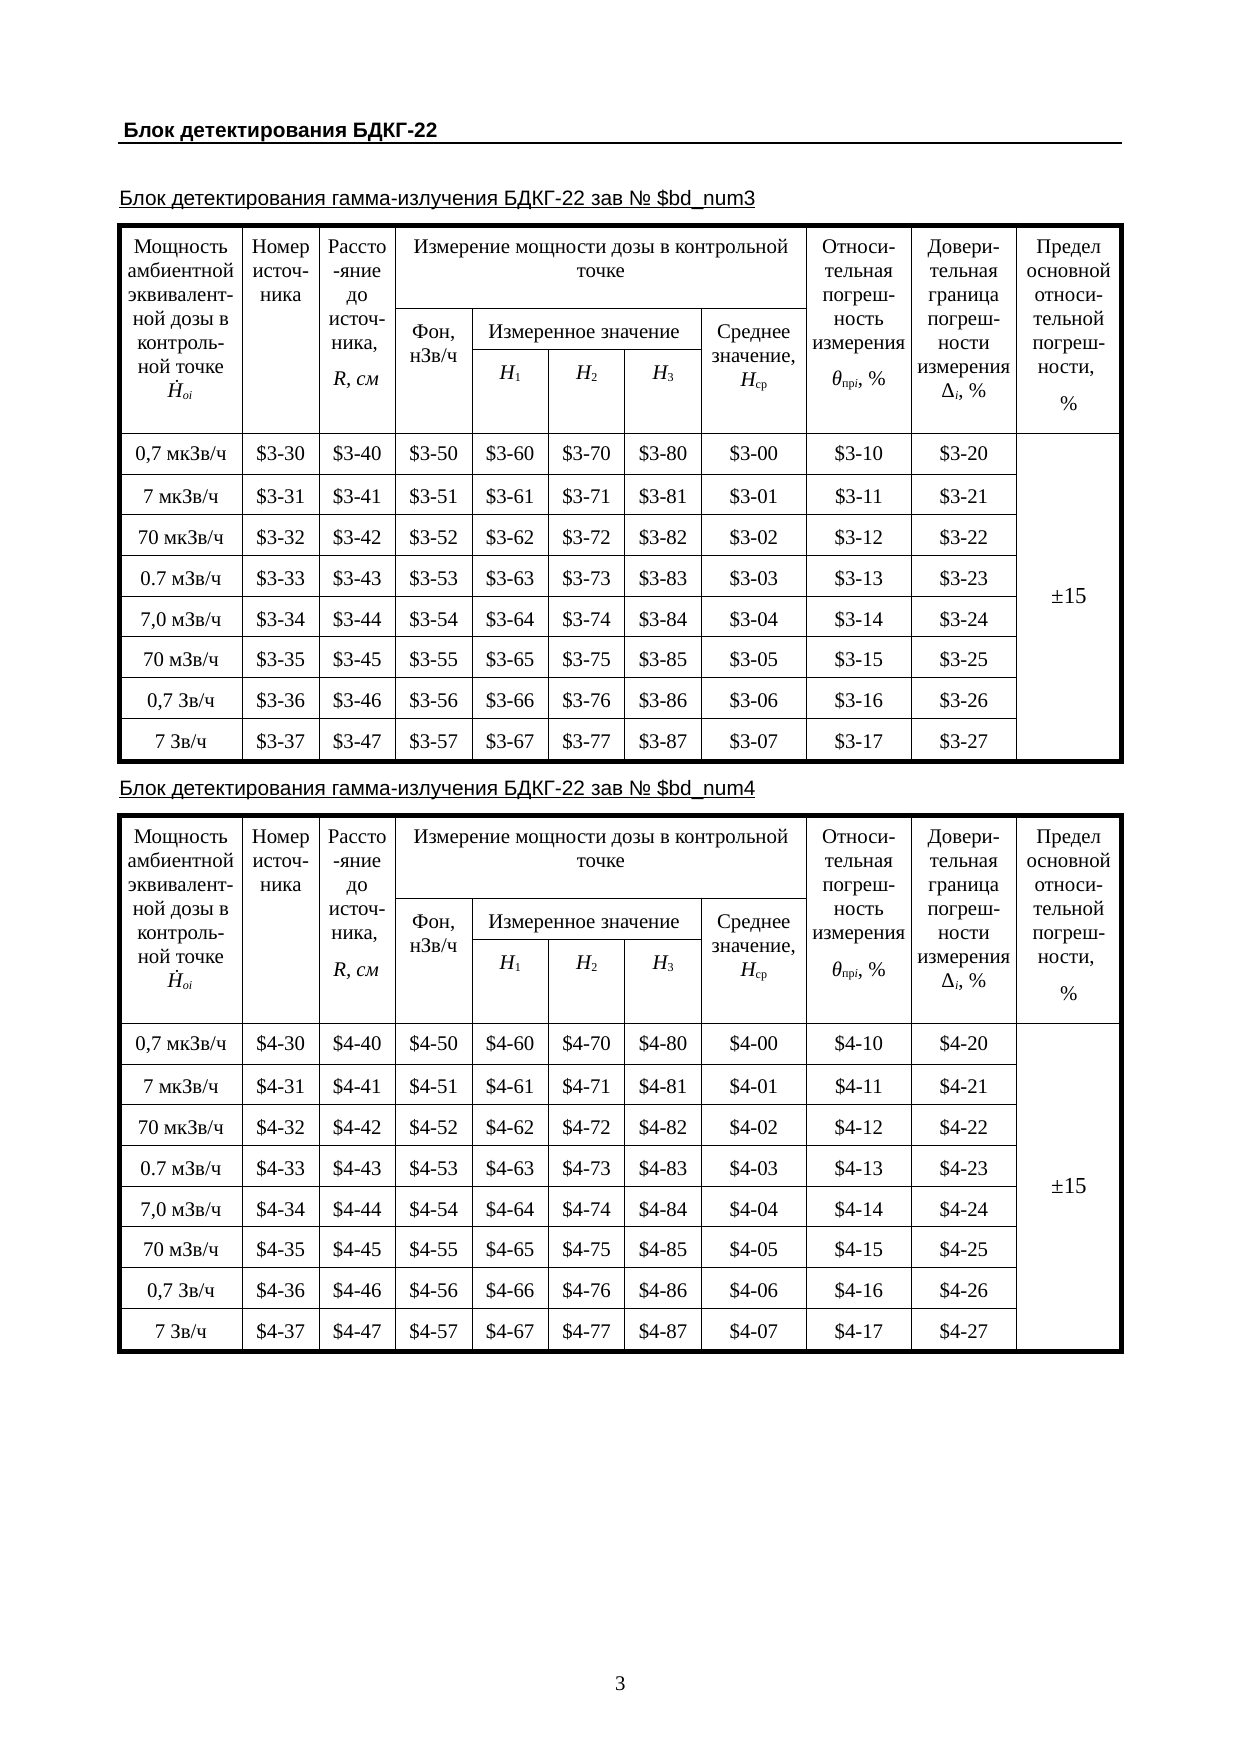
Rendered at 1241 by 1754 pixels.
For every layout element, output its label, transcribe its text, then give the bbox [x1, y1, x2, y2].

table_cell $3-45 [320, 637, 395, 677]
table_cell $4-64 [473, 1187, 548, 1226]
table_cell $4-72 [549, 1105, 624, 1145]
table_cell $3-46 [320, 678, 395, 718]
table_cell Рассто-яние до источ-ника, R, см [320, 818, 395, 1023]
table_cell $4-02 [702, 1105, 806, 1145]
table_cell $3-30 [243, 434, 319, 473]
table_cell $4-46 [320, 1268, 395, 1308]
table_cell $4-13 [807, 1146, 911, 1186]
table_cell 7 Зв/ч [122, 719, 242, 758]
table_cell $3-41 [320, 475, 395, 514]
table_cell $3-25 [912, 637, 1016, 677]
table_cell $4-76 [549, 1268, 624, 1308]
table_cell $3-22 [912, 515, 1016, 555]
table_cell $4-42 [320, 1105, 395, 1145]
table_header Блок детектирования гамма-излучения БДКГ-22 зав № $bd_num3 [119, 174, 1121, 223]
table_cell 70 мЗв/ч [122, 1227, 242, 1267]
table_cell Измеренное значение [473, 309, 701, 349]
table_cell $4-75 [549, 1227, 624, 1267]
table_cell Фон, нЗв/ч [396, 309, 472, 433]
table_cell Мощность амбиентной эквивалент-ной дозы в контроль-ной точке Ḣoi [122, 818, 242, 1023]
table_cell H2 [549, 940, 624, 1023]
table_cell $4-80 [625, 1024, 701, 1063]
table_cell $4-20 [912, 1024, 1016, 1063]
table_cell $4-00 [702, 1024, 806, 1063]
table_cell $3-20 [912, 434, 1016, 473]
table_cell Измерение мощности дозы в контрольной точке [396, 228, 806, 308]
table_cell 7 мкЗв/ч [122, 475, 242, 514]
table_cell $4-71 [549, 1065, 624, 1104]
table_cell $4-34 [243, 1187, 319, 1226]
table_cell $4-85 [625, 1227, 701, 1267]
table_cell $4-40 [320, 1024, 395, 1063]
table_cell $3-14 [807, 597, 911, 636]
table_cell $4-53 [396, 1146, 472, 1186]
table_cell $3-56 [396, 678, 472, 718]
table_cell $3-24 [912, 597, 1016, 636]
table_cell $3-66 [473, 678, 548, 718]
table_cell $3-75 [549, 637, 624, 677]
table_cell Среднее значение, Hср [702, 309, 806, 433]
table_cell $3-57 [396, 719, 472, 758]
table_cell $4-52 [396, 1105, 472, 1145]
table_cell H1 [473, 940, 548, 1023]
table_cell $3-62 [473, 515, 548, 555]
table_cell $4-21 [912, 1065, 1016, 1104]
table_cell $3-54 [396, 597, 472, 636]
table_cell $3-31 [243, 475, 319, 514]
table_header Блок детектирования гамма-излучения БДКГ-22 зав № $bd_num4 [119, 764, 1121, 813]
table_cell $4-24 [912, 1187, 1016, 1226]
table_cell 0.7 мЗв/ч [122, 556, 242, 596]
table_cell $4-14 [807, 1187, 911, 1226]
table_cell $3-47 [320, 719, 395, 758]
table_cell $3-61 [473, 475, 548, 514]
table_cell Рассто-яние до источ-ника, R, см [320, 228, 395, 433]
table_cell $4-35 [243, 1227, 319, 1267]
table_cell $4-47 [320, 1309, 395, 1349]
table_cell $4-62 [473, 1105, 548, 1145]
table_cell $3-40 [320, 434, 395, 473]
table_cell $3-82 [625, 515, 701, 555]
table_cell Предел основной относи-тельной погреш-ности, % [1017, 228, 1119, 433]
table_cell $4-04 [702, 1187, 806, 1226]
table_cell $3-35 [243, 637, 319, 677]
table_cell $3-23 [912, 556, 1016, 596]
table_cell ±15 [1017, 434, 1119, 758]
table_cell $4-61 [473, 1065, 548, 1104]
table_cell $3-21 [912, 475, 1016, 514]
table_cell $3-32 [243, 515, 319, 555]
table_cell $3-36 [243, 678, 319, 718]
table_cell $3-02 [702, 515, 806, 555]
table_cell ±15 [1017, 1024, 1119, 1349]
table_cell Измеренное значение [473, 899, 701, 939]
table_cell $3-27 [912, 719, 1016, 758]
table_cell $3-13 [807, 556, 911, 596]
table_cell $3-70 [549, 434, 624, 473]
table_cell $3-16 [807, 678, 911, 718]
table_cell $4-37 [243, 1309, 319, 1349]
table_cell $3-85 [625, 637, 701, 677]
table_cell $4-82 [625, 1105, 701, 1145]
table_cell $3-87 [625, 719, 701, 758]
table_cell $4-45 [320, 1227, 395, 1267]
table_cell 0.7 мЗв/ч [122, 1146, 242, 1186]
table_cell $4-06 [702, 1268, 806, 1308]
table_cell $3-55 [396, 637, 472, 677]
table_cell $4-81 [625, 1065, 701, 1104]
table_cell 0,7 мкЗв/ч [122, 434, 242, 473]
table_cell $4-23 [912, 1146, 1016, 1186]
table_cell $4-03 [702, 1146, 806, 1186]
table_cell 0,7 Зв/ч [122, 1268, 242, 1308]
table_cell $3-03 [702, 556, 806, 596]
table_cell $3-83 [625, 556, 701, 596]
table_cell $3-86 [625, 678, 701, 718]
table_cell $3-17 [807, 719, 911, 758]
table_cell $3-63 [473, 556, 548, 596]
table_cell $3-12 [807, 515, 911, 555]
table_cell $4-84 [625, 1187, 701, 1226]
table_cell 7 Зв/ч [122, 1309, 242, 1349]
table_cell $4-17 [807, 1309, 911, 1349]
table_cell $4-63 [473, 1146, 548, 1186]
table_cell $4-41 [320, 1065, 395, 1104]
table_cell $3-74 [549, 597, 624, 636]
table_cell $3-37 [243, 719, 319, 758]
table_cell $3-11 [807, 475, 911, 514]
table_cell $3-81 [625, 475, 701, 514]
table_cell $3-71 [549, 475, 624, 514]
table_cell $4-05 [702, 1227, 806, 1267]
table_cell $3-05 [702, 637, 806, 677]
table_cell $4-32 [243, 1105, 319, 1145]
table_cell $3-77 [549, 719, 624, 758]
table_cell $3-06 [702, 678, 806, 718]
table_cell 0,7 мкЗв/ч [122, 1024, 242, 1063]
table_cell Довери-тельная граница погреш-ности измерения Δi, % [912, 818, 1016, 1023]
table_cell Номер источ-ника [243, 228, 319, 433]
table_cell $3-42 [320, 515, 395, 555]
table_cell $3-72 [549, 515, 624, 555]
table_cell $4-36 [243, 1268, 319, 1308]
table_cell Среднее значение, Hср [702, 899, 806, 1023]
table_cell H2 [549, 350, 624, 433]
table_cell $3-84 [625, 597, 701, 636]
table_cell $4-67 [473, 1309, 548, 1349]
table_cell $4-44 [320, 1187, 395, 1226]
table_cell $3-60 [473, 434, 548, 473]
table_cell $3-80 [625, 434, 701, 473]
table_cell Номер источ-ника [243, 818, 319, 1023]
table_cell $4-22 [912, 1105, 1016, 1145]
table_cell Довери-тельная граница погреш-ности измерения Δi, % [912, 228, 1016, 433]
table_cell Относи-тельная погреш-ность измерения θпрi, % [807, 228, 911, 433]
table_cell $4-77 [549, 1309, 624, 1349]
table_cell $3-76 [549, 678, 624, 718]
table_cell $4-11 [807, 1065, 911, 1104]
table_cell $4-31 [243, 1065, 319, 1104]
table_cell H1 [473, 350, 548, 433]
table_cell $4-16 [807, 1268, 911, 1308]
table_cell $3-43 [320, 556, 395, 596]
table_cell $4-26 [912, 1268, 1016, 1308]
table_cell $3-73 [549, 556, 624, 596]
table_cell H3 [625, 350, 701, 433]
table_cell $4-74 [549, 1187, 624, 1226]
table_cell H3 [625, 940, 701, 1023]
table_cell $4-73 [549, 1146, 624, 1186]
table_cell $4-15 [807, 1227, 911, 1267]
table_cell $3-07 [702, 719, 806, 758]
table_cell $3-44 [320, 597, 395, 636]
table_cell $4-70 [549, 1024, 624, 1063]
table_cell $3-33 [243, 556, 319, 596]
table_cell $4-07 [702, 1309, 806, 1349]
table_cell $3-10 [807, 434, 911, 473]
table_cell 7,0 мЗв/ч [122, 1187, 242, 1226]
table_cell $4-43 [320, 1146, 395, 1186]
table_cell $4-66 [473, 1268, 548, 1308]
table_cell $3-64 [473, 597, 548, 636]
table_cell $3-15 [807, 637, 911, 677]
table_cell $3-00 [702, 434, 806, 473]
table_cell $3-01 [702, 475, 806, 514]
table_cell $4-25 [912, 1227, 1016, 1267]
table_cell $4-12 [807, 1105, 911, 1145]
table_cell Измерение мощности дозы в контрольной точке [396, 818, 806, 898]
table_cell $4-54 [396, 1187, 472, 1226]
table_cell 70 мкЗв/ч [122, 1105, 242, 1145]
table_cell $3-67 [473, 719, 548, 758]
table_cell $4-56 [396, 1268, 472, 1308]
table_cell $4-57 [396, 1309, 472, 1349]
table_cell Фон, нЗв/ч [396, 899, 472, 1023]
table_cell $4-86 [625, 1268, 701, 1308]
table_cell $4-50 [396, 1024, 472, 1063]
table_cell $3-26 [912, 678, 1016, 718]
table_cell $3-04 [702, 597, 806, 636]
table_cell $3-65 [473, 637, 548, 677]
table_cell $4-01 [702, 1065, 806, 1104]
table_cell $4-87 [625, 1309, 701, 1349]
table_cell 7 мкЗв/ч [122, 1065, 242, 1104]
table_cell $4-30 [243, 1024, 319, 1063]
table_cell 0,7 Зв/ч [122, 678, 242, 718]
table_cell $4-33 [243, 1146, 319, 1186]
table_cell Относи-тельная погреш-ность измерения θпрi, % [807, 818, 911, 1023]
table_cell $4-60 [473, 1024, 548, 1063]
table_cell $4-10 [807, 1024, 911, 1063]
table_cell $4-51 [396, 1065, 472, 1104]
table_cell 7,0 мЗв/ч [122, 597, 242, 636]
table_cell $3-51 [396, 475, 472, 514]
table_cell $3-52 [396, 515, 472, 555]
table_cell 70 мЗв/ч [122, 637, 242, 677]
table_cell $4-83 [625, 1146, 701, 1186]
table_cell $3-34 [243, 597, 319, 636]
table_cell $4-55 [396, 1227, 472, 1267]
table_cell Предел основной относи-тельной погреш-ности, % [1017, 818, 1119, 1023]
table_cell $3-53 [396, 556, 472, 596]
table_cell Мощность амбиентной эквивалент-ной дозы в контроль-ной точке Ḣoi [122, 228, 242, 433]
table_cell $3-50 [396, 434, 472, 473]
table_cell $4-65 [473, 1227, 548, 1267]
table_cell $4-27 [912, 1309, 1016, 1349]
table_cell 70 мкЗв/ч [122, 515, 242, 555]
